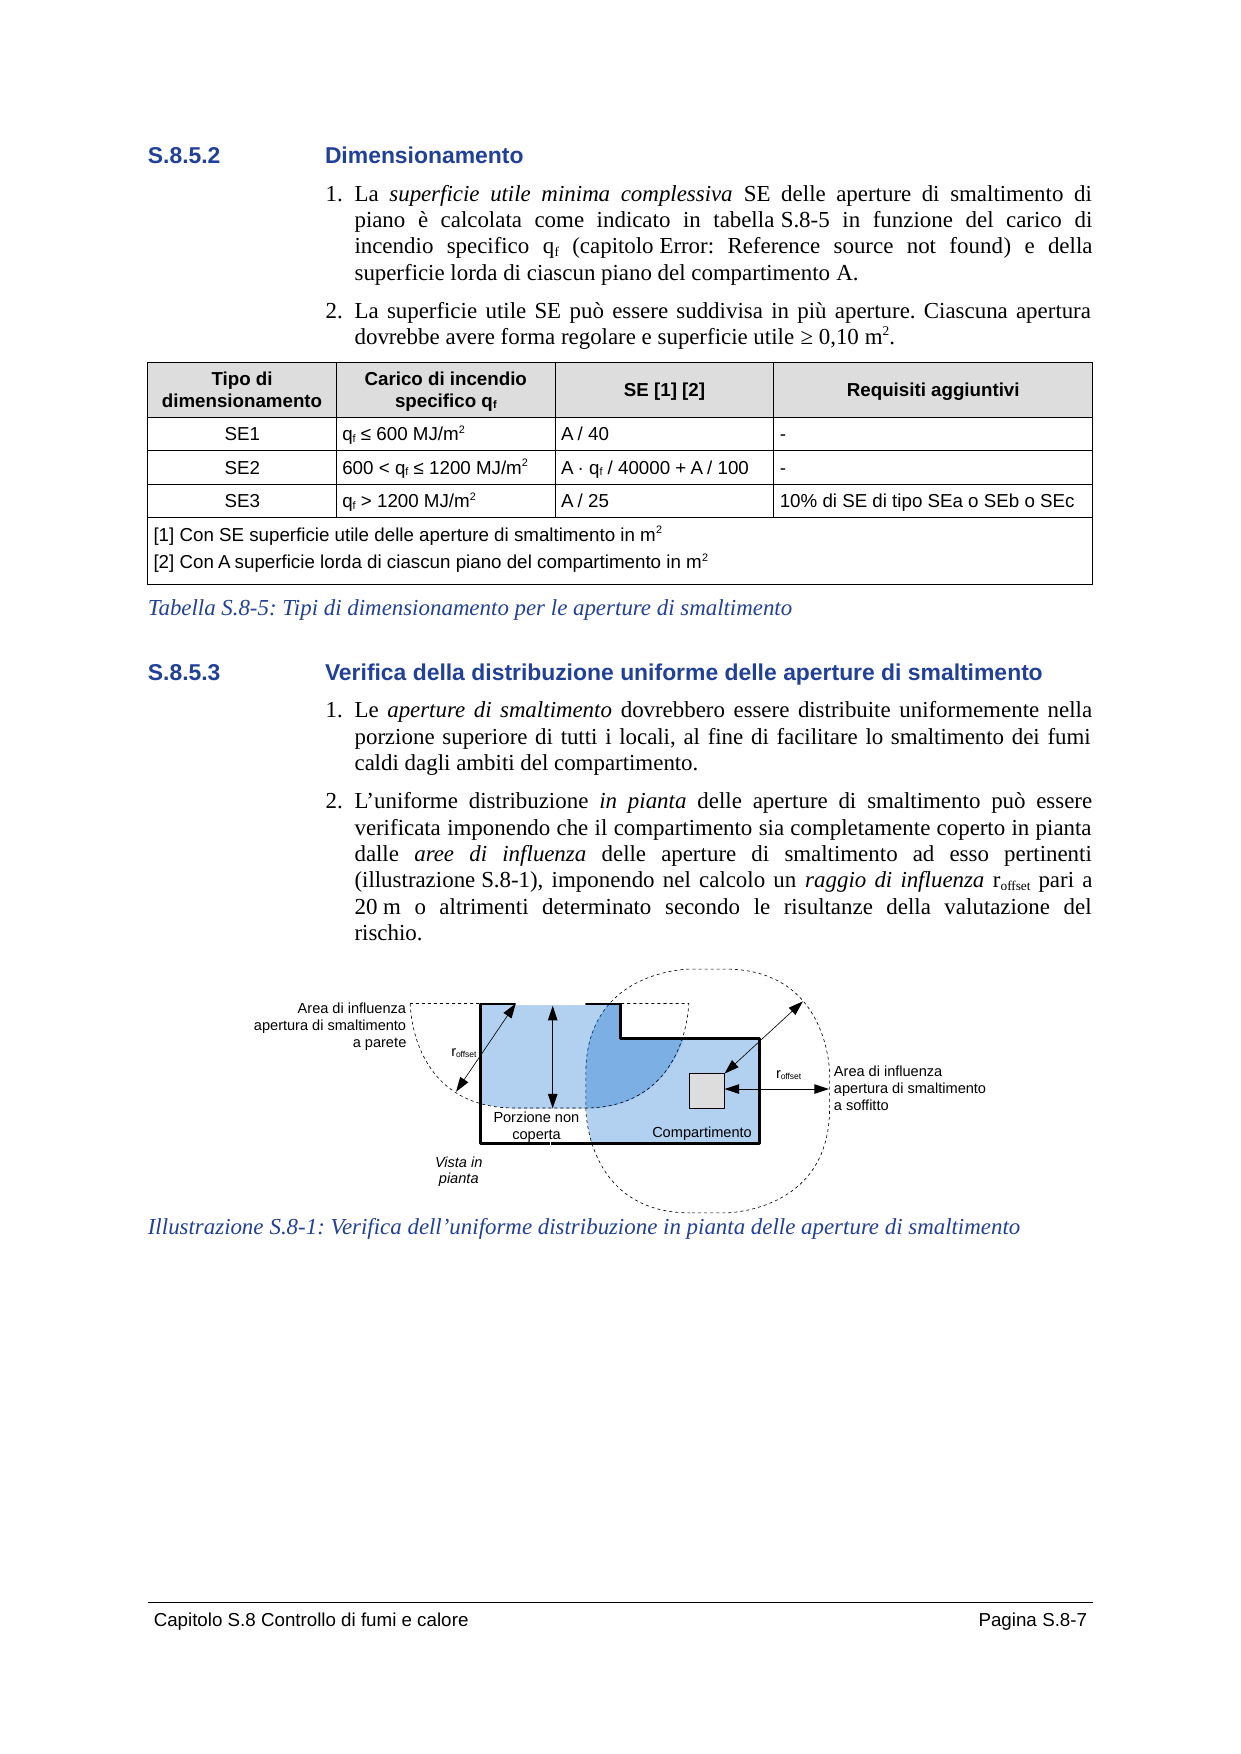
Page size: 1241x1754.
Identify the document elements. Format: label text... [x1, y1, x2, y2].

table_cell A / 25 [556, 485, 773, 517]
table_header SE [1] [2] [556, 363, 773, 417]
list La superficie utile minima complessiva SE delle aperture di smaltimento di piano è calcolata come indicato in tabella S.8-5 in funzione del carico di incendio specifico qf (capitolo Error: Reference source not found) e della superficie lorda di ciascun piano del compartimento A. [342, 180, 1093, 285]
table_cell SE2 [148, 451, 336, 484]
table_header Requisiti aggiuntivi [774, 363, 1092, 417]
table_header Tipo di dimensionamento [148, 363, 336, 417]
list [148, 957, 1093, 966]
table_cell SE3 [148, 485, 336, 517]
table_cell - [774, 451, 1092, 484]
table_cell A · qf / 40000 + A / 100 [556, 451, 773, 484]
table_cell qf ≤ 600 MJ/m2 [337, 418, 555, 450]
subtitle Dimensionamento [148, 142, 1093, 168]
table_header Carico di incendio specifico qf [337, 363, 555, 417]
table_cell 600 < qf ≤ 1200 MJ/m2 [337, 451, 555, 484]
table_cell SE1 [148, 418, 336, 450]
text Tabella S.8-5: Tipi di dimensionamento per le aperture di smaltimento [148, 594, 1093, 620]
table_cell qf > 1200 MJ/m2 [337, 485, 555, 517]
table_cell A / 40 [556, 418, 773, 450]
list Le aperture di smaltimento dovrebbero essere distribuite uniformemente nella porzione superiore di tutti i locali, al fine di facilitare lo smaltimento dei fumi caldi dagli ambiti del compartimento. [342, 697, 1093, 776]
list La superficie utile SE può essere suddivisa in più aperture. Ciascuna apertura dovrebbe avere forma regolare e superficie utile ≥ 0,10 m2. [342, 297, 1093, 350]
list L’uniforme distribuzione in pianta delle aperture di smaltimento può essere verificata imponendo che il compartimento sia completamente coperto in pianta dalle aree di influenza delle aperture di smaltimento ad esso pertinenti (illustrazione S.8-1), imponendo nel calcolo un raggio di influenza roffset pari a 20 m o altrimenti determinato secondo le risultanze della valutazione del rischio. [342, 787, 1093, 946]
subtitle Verifica della distribuzione uniforme delle aperture di smaltimento [148, 658, 1093, 685]
table_cell 10% di SE di tipo SEa o SEb o SEc [774, 485, 1092, 517]
table_cell - [774, 418, 1092, 450]
list Illustrazione S.8-1: Verifica dell’uniforme distribuzione in pianta delle aperture di smaltimento [148, 966, 1093, 1240]
table_cell [1] Con SE superficie utile delle aperture di smaltimento in m2 [2] Con A superficie lorda di ciascun piano del compartimento in m2 [148, 518, 1092, 584]
